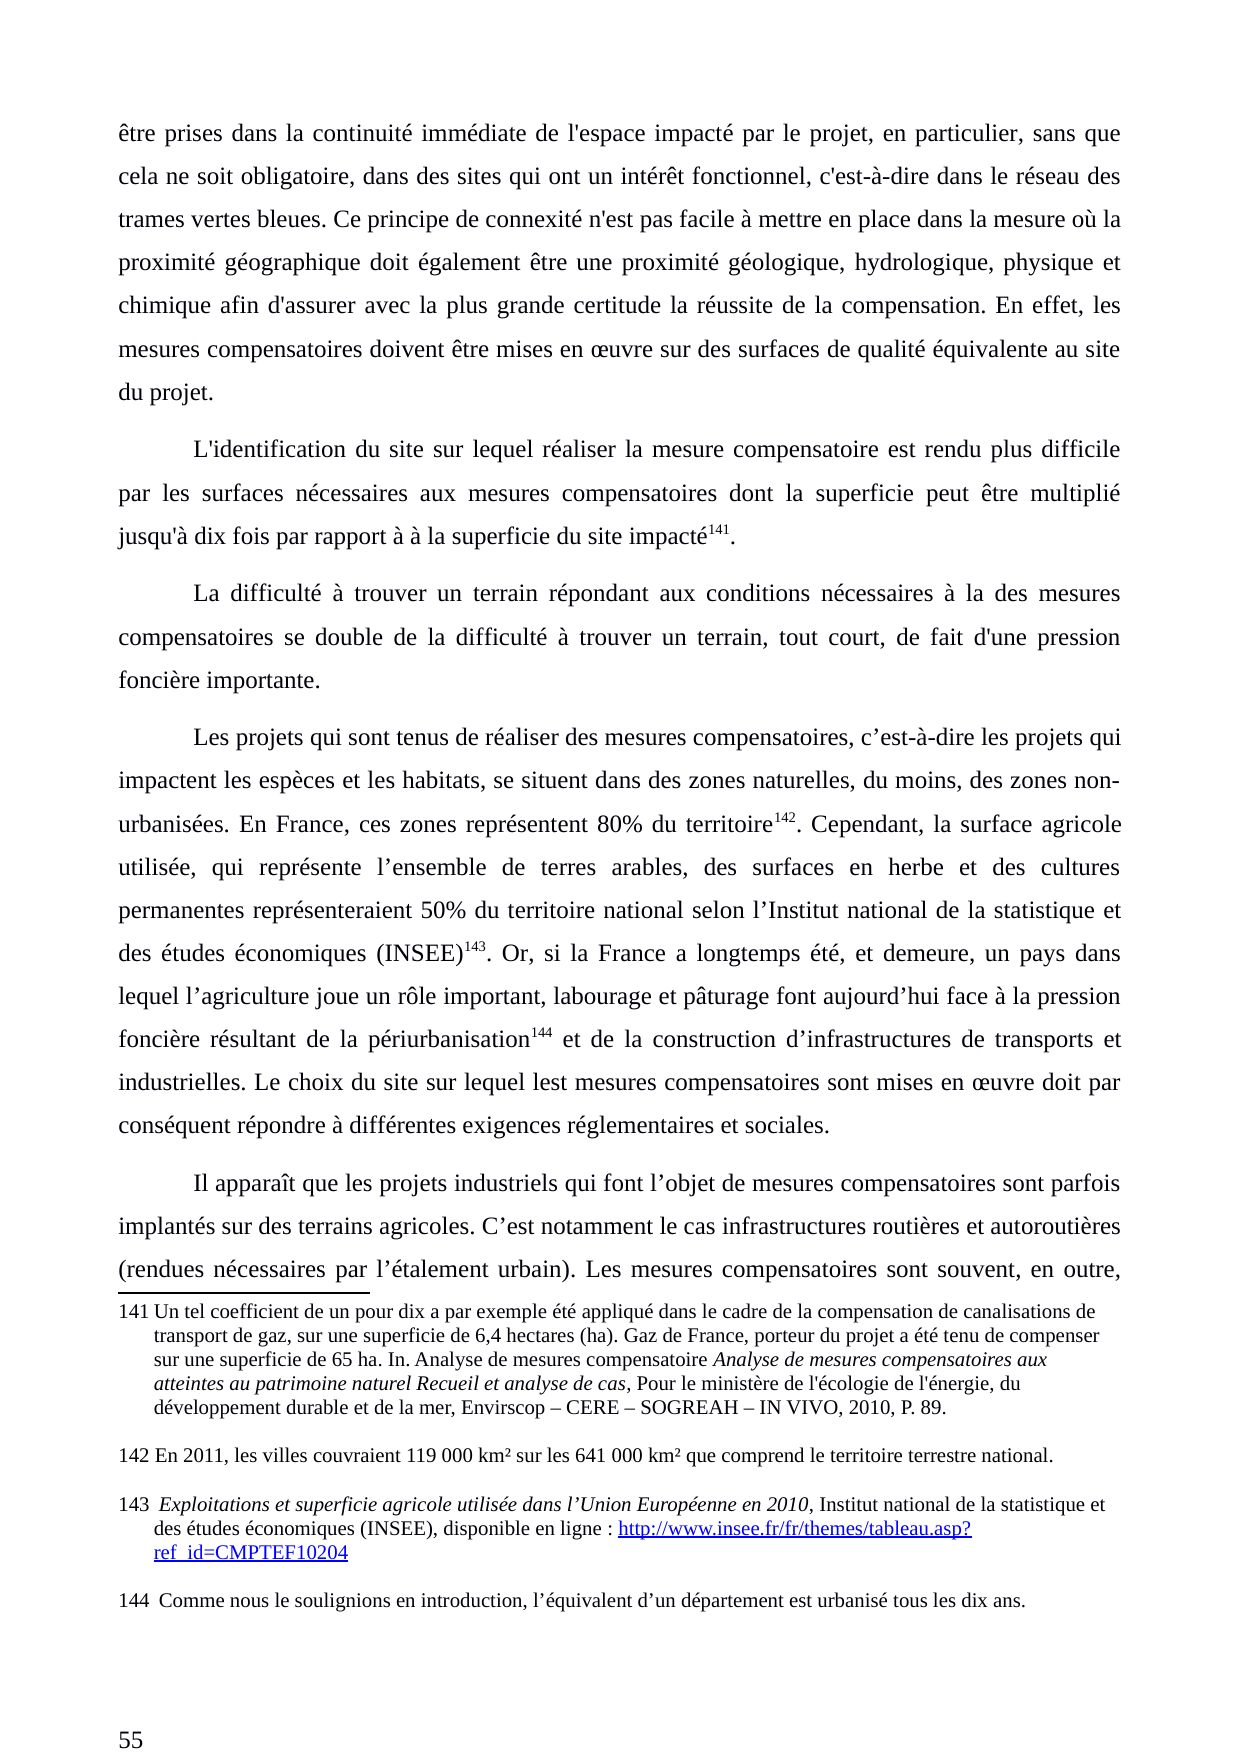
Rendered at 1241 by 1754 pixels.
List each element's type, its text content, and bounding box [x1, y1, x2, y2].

text L'identification du site sur lequel réaliser la mesure compensatoire est rendu plus difficile par les surfaces nécessaires aux mesures compensatoires dont la superficie peut être multiplié jusqu'à dix fois par rapport à à la superficie du site impacté. [118, 434, 1122, 549]
text Un tel coefficient de un pour dix a par exemple été appliqué dans le cadre de la compensation de canalisations de transport de gaz, sur une superficie de 6,4 hectares (ha). Gaz de France, porteur du projet a été tenu de compenser sur une superficie de 65 ha. In. Analyse de mesures compensatoire Analyse de mesures compensatoires aux atteintes au patrimoine naturel Recueil et analyse de cas, Pour le ministère de l'écologie de l'énergie, du développement durable et de la mer, Envirscop – CERE – SOGREAH – IN VIVO, 2010, P. 89. [118, 1299, 1122, 1419]
text Les projets qui sont tenus de réaliser des mesures compensatoires, c’est-à-dire les projets qui impactent les espèces et les habitats, se situent dans des zones naturelles, du moins, des zones non-urbanisées. En France, ces zones représentent 80% du territoire. Cependant, la surface agricole utilisée, qui représente l’ensemble de terres arables, des surfaces en herbe et des cultures permanentes représenteraient 50% du territoire national selon l’Institut national de la statistique et des études économiques (INSEE). Or, si la France a longtemps été, et demeure, un pays dans lequel l’agriculture joue un rôle important, labourage et pâturage font aujourd’hui face à la pression foncière résultant de la périurbanisation et de la construction d’infrastructures de transports et industrielles. Le choix du site sur lequel lest mesures compensatoires sont mises en œuvre doit par conséquent répondre à différentes exigences réglementaires et sociales. [118, 722, 1122, 1139]
text La difficulté à trouver un terrain répondant aux conditions nécessaires à la des mesures compensatoires se double de la difficulté à trouver un terrain, tout court, de fait d'une pression foncière importante. [118, 578, 1122, 693]
text En 2011, les villes couvraient 119 000 km² sur les 641 000 km² que comprend le territoire terrestre national. [118, 1443, 1122, 1467]
text Il apparaît que les projets industriels qui font l’objet de mesures compensatoires sont parfois implantés sur des terrains agricoles. C’est notamment le cas infrastructures routières et autoroutières (rendues nécessaires par l’étalement urbain). Les mesures compensatoires sont souvent, en outre, [118, 1168, 1122, 1283]
text être prises dans la continuité immédiate de l'espace impacté par le projet, en particulier, sans que cela ne soit obligatoire, dans des sites qui ont un intérêt fonctionnel, c'est-à-dire dans le réseau des trames vertes bleues. Ce principe de connexité n'est pas facile à mettre en place dans la mesure où la proximité géographique doit également être une proximité géologique, hydrologique, physique et chimique afin d'assurer avec la plus grande certitude la réussite de la compensation. En effet, les mesures compensatoires doivent être mises en œuvre sur des surfaces de qualité équivalente au site du projet. [118, 118, 1122, 406]
text Comme nous le soulignions en introduction, l’équivalent d’un département est urbanisé tous les dix ans. [118, 1588, 1122, 1612]
text Exploitations et superficie agricole utilisée dans l’Union Européenne en 2010, Institut national de la statistique et des études économiques (INSEE), disponible en ligne : http://www.insee.fr/fr/themes/tableau.asp?ref_id=CMPTEF10204 [118, 1491, 1122, 1564]
